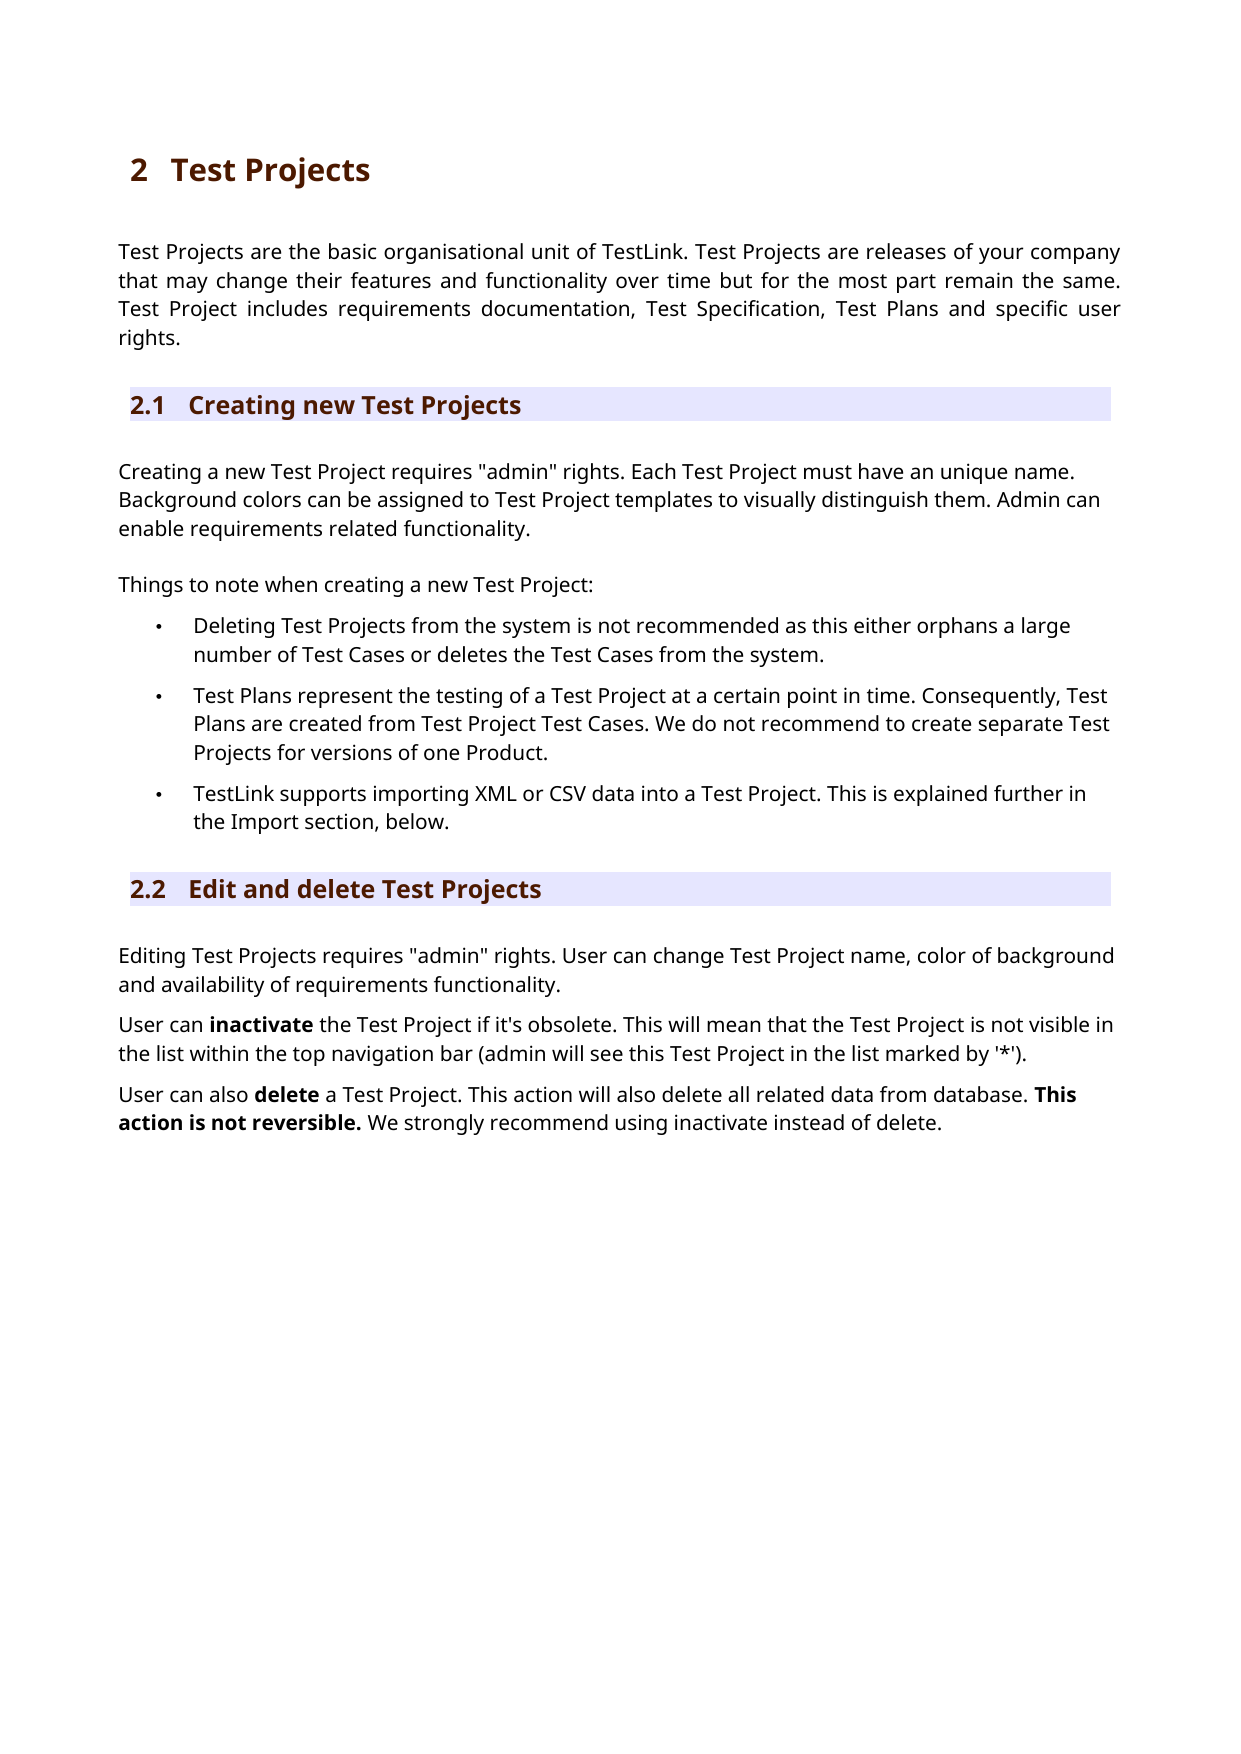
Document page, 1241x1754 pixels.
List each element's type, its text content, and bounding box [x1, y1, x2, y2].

list Deleting Test Projects from the system is not recommended as this either orphans a large number of Test Cases or deletes the Test Cases from the system. [156, 612, 1122, 668]
subtitle Creating new Test Projects [130, 387, 1111, 421]
text Test Projects are the basic organisational unit of TestLink. Test Projects are releases of your company that may change their features and functionality over time but for the most part remain the same. Test Project includes requirements documentation, Test Specification, Test Plans and specific user rights. [118, 237, 1122, 351]
subtitle Test Projects [130, 148, 1111, 190]
subtitle Edit and delete Test Projects [130, 872, 1111, 906]
text Editing Test Projects requires "admin" rights. User can change Test Project name, color of background and availability of requirements functionality. [118, 941, 1122, 998]
text Creating a new Test Project requires "admin" rights. Each Test Project must have an unique name. Background colors can be assigned to Test Project templates to visually distinguish them. Admin can enable requirements related functionality. Things to note when creating a new Test Project: [118, 457, 1122, 599]
list Test Plans represent the testing of a Test Project at a certain point in time. Consequently, Test Plans are created from Test Project Test Cases. We do not recommend to create separate Test Projects for versions of one Product. [156, 681, 1122, 766]
list TestLink supports importing XML or CSV data into a Test Project. This is explained further in the Import section, below. [156, 779, 1122, 836]
text User can also delete a Test Project. This action will also delete all related data from database. This action is not reversible. We strongly recommend using inactivate instead of delete. [118, 1080, 1122, 1137]
text User can inactivate the Test Project if it's obsolete. This will mean that the Test Project is not visible in the list within the top navigation bar (admin will see this Test Project in the list marked by '*'). [118, 1011, 1122, 1067]
